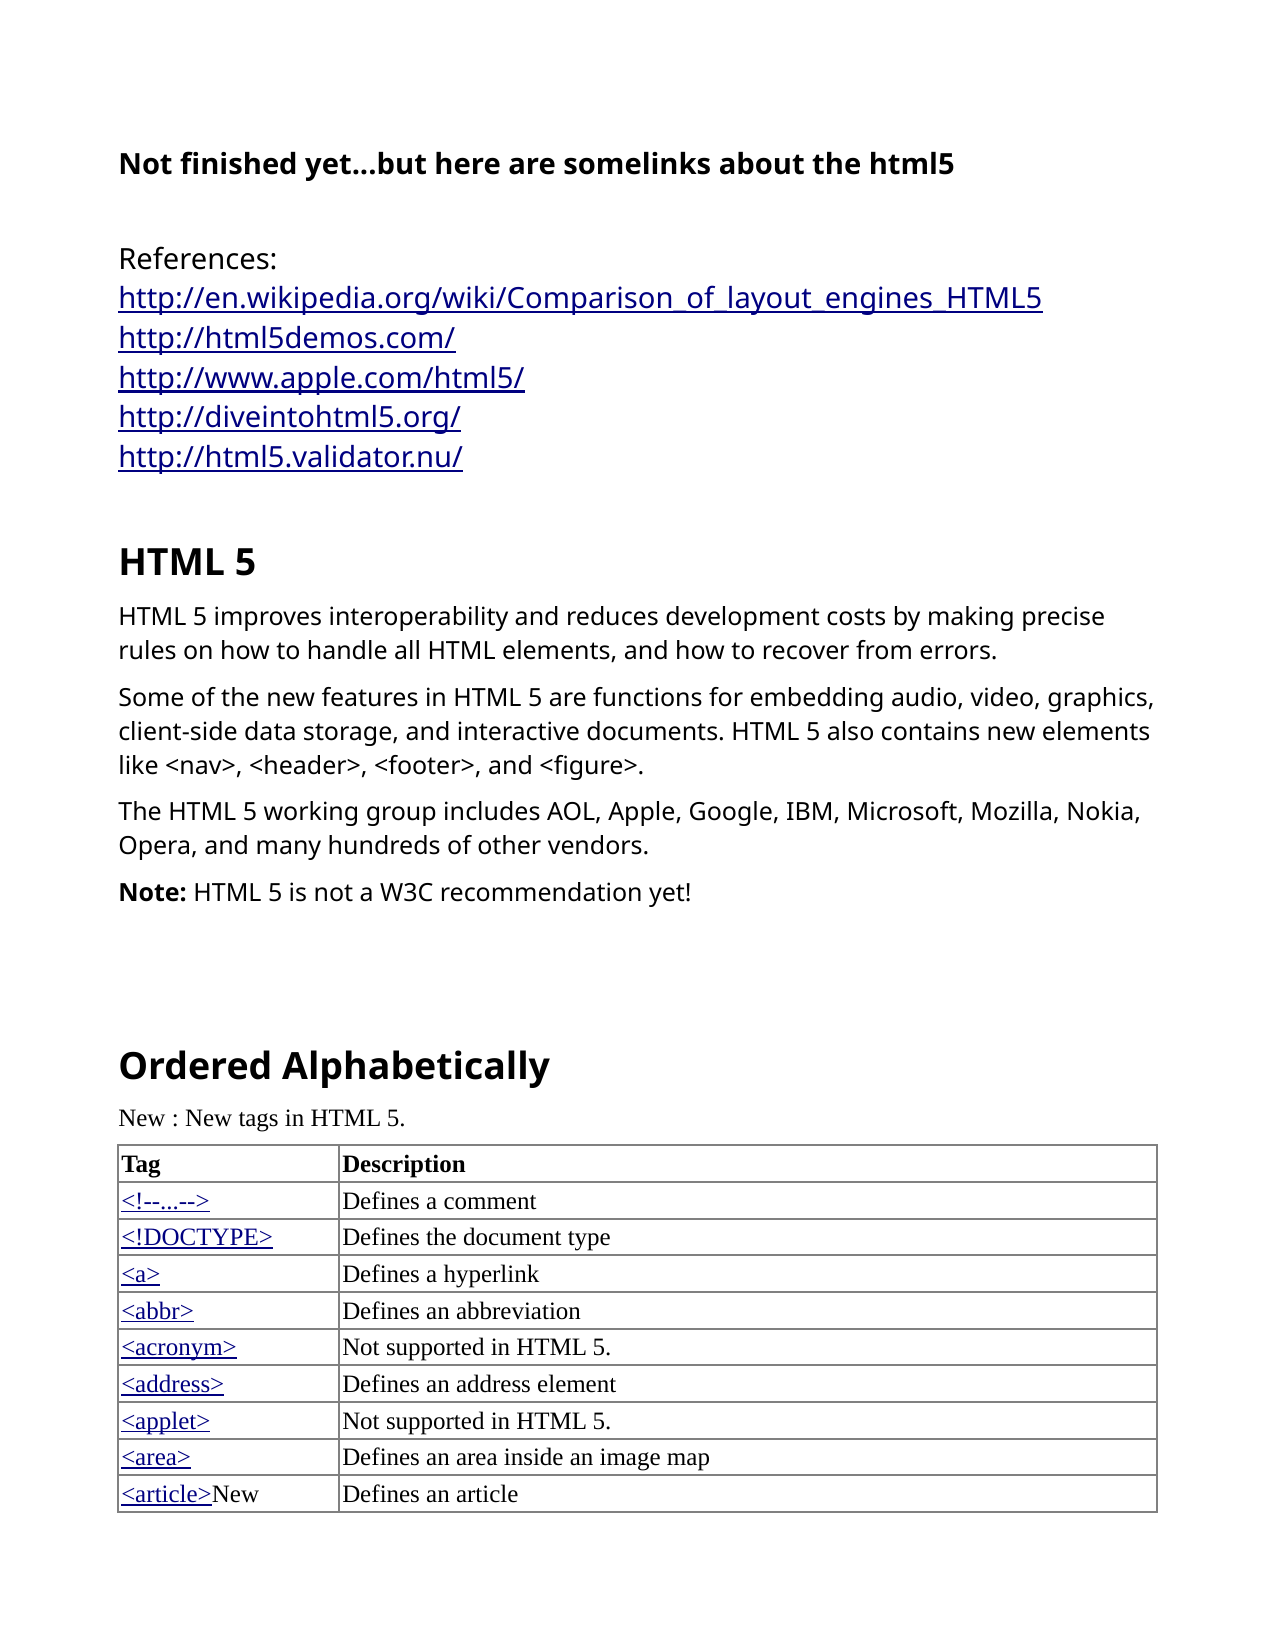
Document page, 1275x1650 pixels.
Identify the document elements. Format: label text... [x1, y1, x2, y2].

text http://www.apple.com/html5/ [118, 357, 1157, 397]
table_cell <article>New [119, 1476, 338, 1511]
table_cell Defines the document type [340, 1220, 1156, 1254]
text http://html5demos.com/ [118, 317, 1157, 357]
table_cell Defines a hyperlink [340, 1256, 1156, 1291]
text http://html5.validator.nu/ [118, 436, 1157, 476]
table_cell Defines an article [340, 1476, 1156, 1511]
table_cell <address> [119, 1366, 338, 1401]
text http://en.wikipedia.org/wiki/Comparison_of_layout_engines_HTML5 [118, 278, 1157, 317]
text HTML 5 improves interoperability and reduces development costs by making precise rules on how to handle all HTML elements, and how to recover from errors. [118, 599, 1157, 667]
table_cell <area> [119, 1440, 338, 1474]
table_cell <!DOCTYPE> [119, 1220, 338, 1254]
table_header Tag [119, 1146, 338, 1181]
text The HTML 5 working group includes AOL, Apple, Google, IBM, Microsoft, Mozilla, Nokia, Opera, and many hundreds of other vendors. [118, 794, 1157, 862]
subtitle Not finished yet...but here are somelinks about the html5 [118, 143, 1157, 183]
text New : New tags in HTML 5. [118, 1103, 1157, 1132]
table_cell Not supported in HTML 5. [340, 1403, 1156, 1437]
text Note: HTML 5 is not a W3C recommendation yet! [118, 874, 1157, 909]
table_header Description [340, 1146, 1156, 1181]
table_cell <abbr> [119, 1293, 338, 1327]
table_cell Defines a comment [340, 1183, 1156, 1217]
subtitle HTML 5 [118, 535, 1157, 586]
subtitle Ordered Alphabetically [118, 1039, 1157, 1090]
text http://diveintohtml5.org/ [118, 397, 1157, 436]
table_cell <!--...--> [119, 1183, 338, 1217]
table_cell <acronym> [119, 1330, 338, 1364]
table_cell <a> [119, 1256, 338, 1291]
text Some of the new features in HTML 5 are functions for embedding audio, video, graphics, client-side data storage, and interactive documents. HTML 5 also contains new elements like <nav>, <header>, <footer>, and <figure>. [118, 679, 1157, 781]
table_cell Defines an area inside an image map [340, 1440, 1156, 1474]
text References: [118, 238, 1157, 278]
table_cell Not supported in HTML 5. [340, 1330, 1156, 1364]
table_cell <applet> [119, 1403, 338, 1437]
table_cell Defines an address element [340, 1366, 1156, 1401]
table_cell Defines an abbreviation [340, 1293, 1156, 1327]
